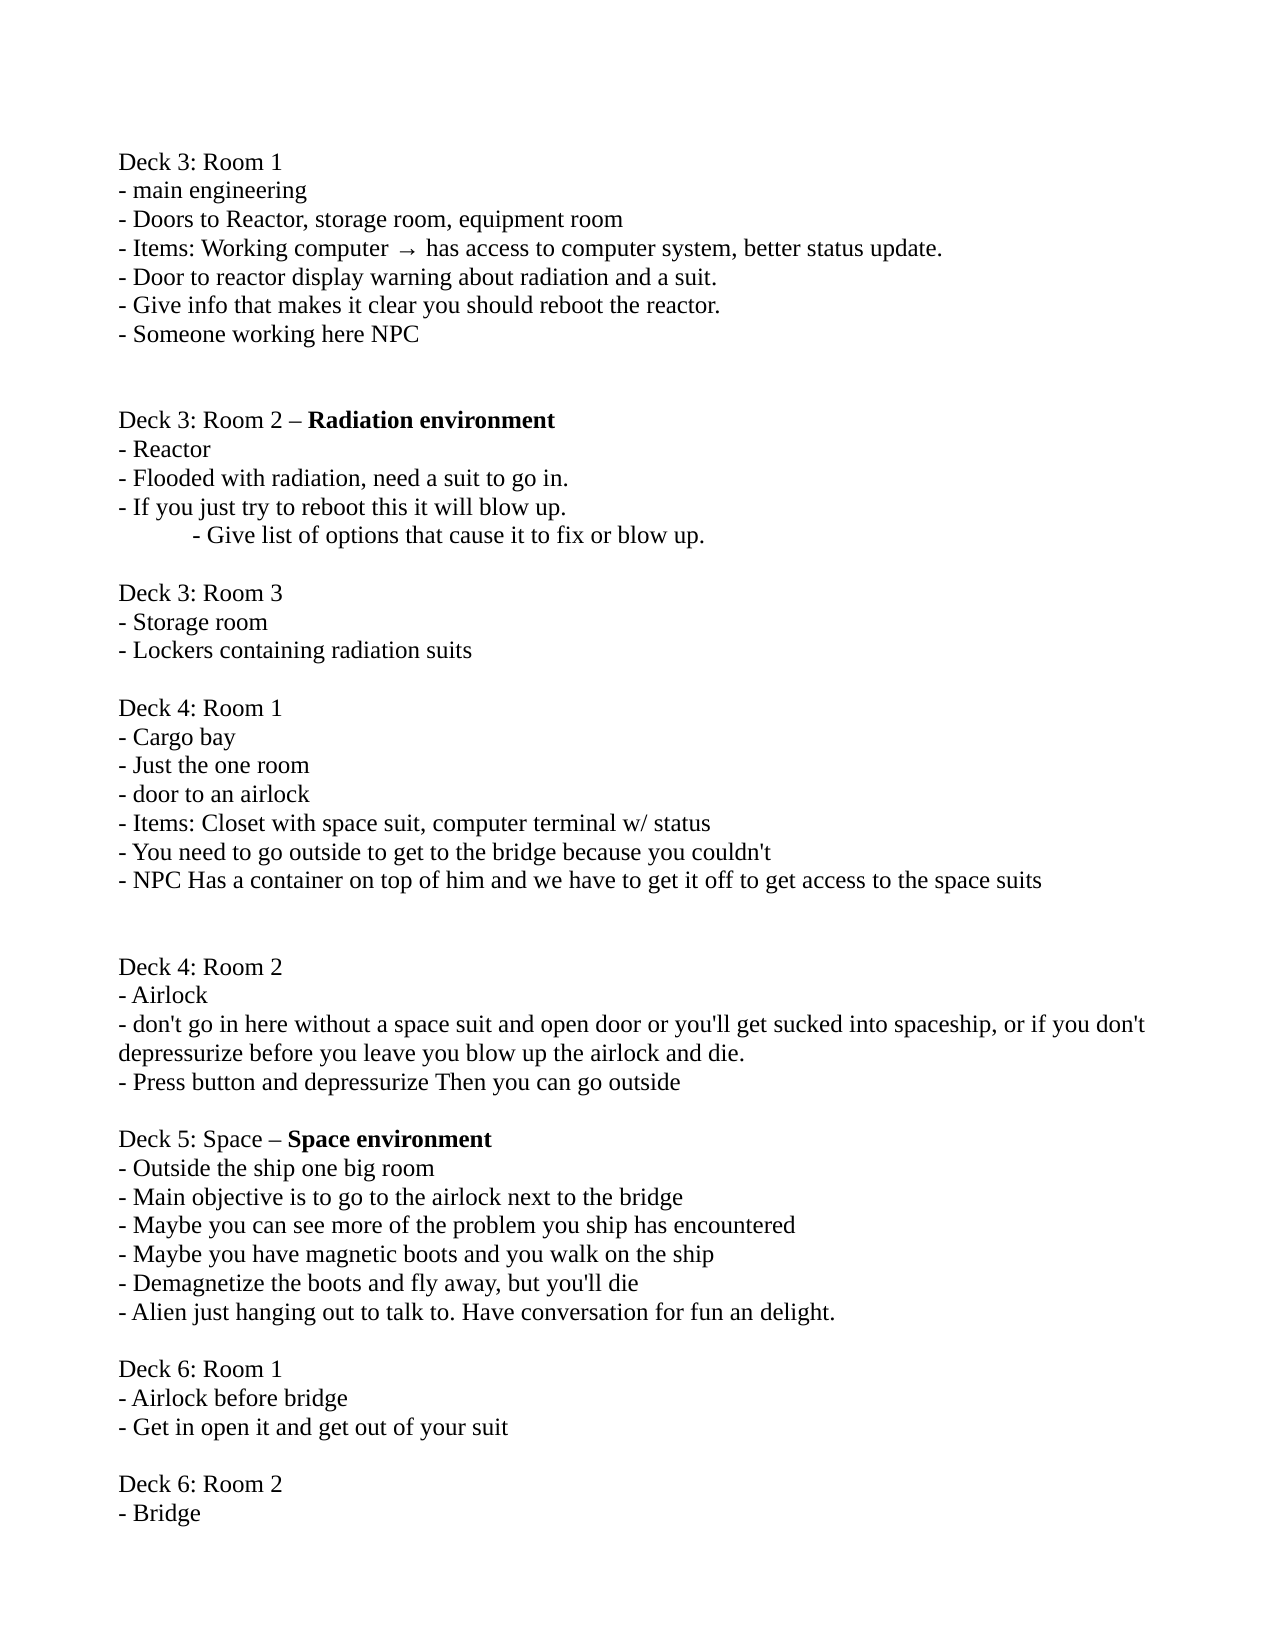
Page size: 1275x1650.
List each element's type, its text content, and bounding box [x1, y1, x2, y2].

text - Items: Closet with space suit, computer terminal w/ status [118, 808, 1157, 837]
text Deck 4: Room 2 [118, 952, 1157, 981]
text - door to an airlock [118, 779, 1157, 808]
text - Doors to Reactor, storage room, equipment room [118, 204, 1157, 233]
text - Alien just hanging out to talk to. Have conversation for fun an delight. [118, 1297, 1157, 1326]
text - Main objective is to go to the airlock next to the bridge [118, 1182, 1157, 1211]
text - Give info that makes it clear you should reboot the reactor. [118, 291, 1157, 319]
text - Someone working here NPC [118, 319, 1157, 348]
text - Outside the ship one big room [118, 1153, 1157, 1182]
text - Get in open it and get out of your suit [118, 1412, 1157, 1441]
text - main engineering [118, 176, 1157, 204]
text Deck 3: Room 3 [118, 578, 1157, 607]
text - You need to go outside to get to the bridge because you couldn't [118, 837, 1157, 866]
text Deck 3: Room 1 [118, 147, 1157, 176]
text - Airlock before bridge [118, 1383, 1157, 1412]
text - Bridge [118, 1498, 1157, 1527]
text Deck 4: Room 1 [118, 693, 1157, 722]
text - Storage room [118, 607, 1157, 636]
text Deck 6: Room 1 [118, 1354, 1157, 1383]
text - Flooded with radiation, need a suit to go in. [118, 463, 1157, 492]
text - don't go in here without a space suit and open door or you'll get sucked into spaceship, or if you don't depressurize before you leave you blow up the airlock and die. [118, 1009, 1157, 1067]
text - Lockers containing radiation suits [118, 636, 1157, 664]
text - If you just try to reboot this it will blow up. [118, 492, 1157, 521]
text - Airlock [118, 981, 1157, 1009]
text - NPC Has a container on top of him and we have to get it off to get access to the space suits [118, 866, 1157, 894]
text - Give list of options that cause it to fix or blow up. [192, 521, 1157, 549]
text - Door to reactor display warning about radiation and a suit. [118, 262, 1157, 291]
text - Just the one room [118, 751, 1157, 779]
text Deck 5: Space – Space environment [118, 1124, 1157, 1153]
text Deck 6: Room 2 [118, 1469, 1157, 1498]
text - Maybe you can see more of the problem you ship has encountered [118, 1211, 1157, 1239]
text Deck 3: Room 2 – Radiation environment [118, 406, 1157, 434]
text - Items: Working computer → has access to computer system, better status update. [118, 233, 1157, 262]
text - Cargo bay [118, 722, 1157, 751]
text - Demagnetize the boots and fly away, but you'll die [118, 1268, 1157, 1297]
text - Press button and depressurize Then you can go outside [118, 1067, 1157, 1096]
text - Reactor [118, 434, 1157, 463]
text - Maybe you have magnetic boots and you walk on the ship [118, 1239, 1157, 1268]
